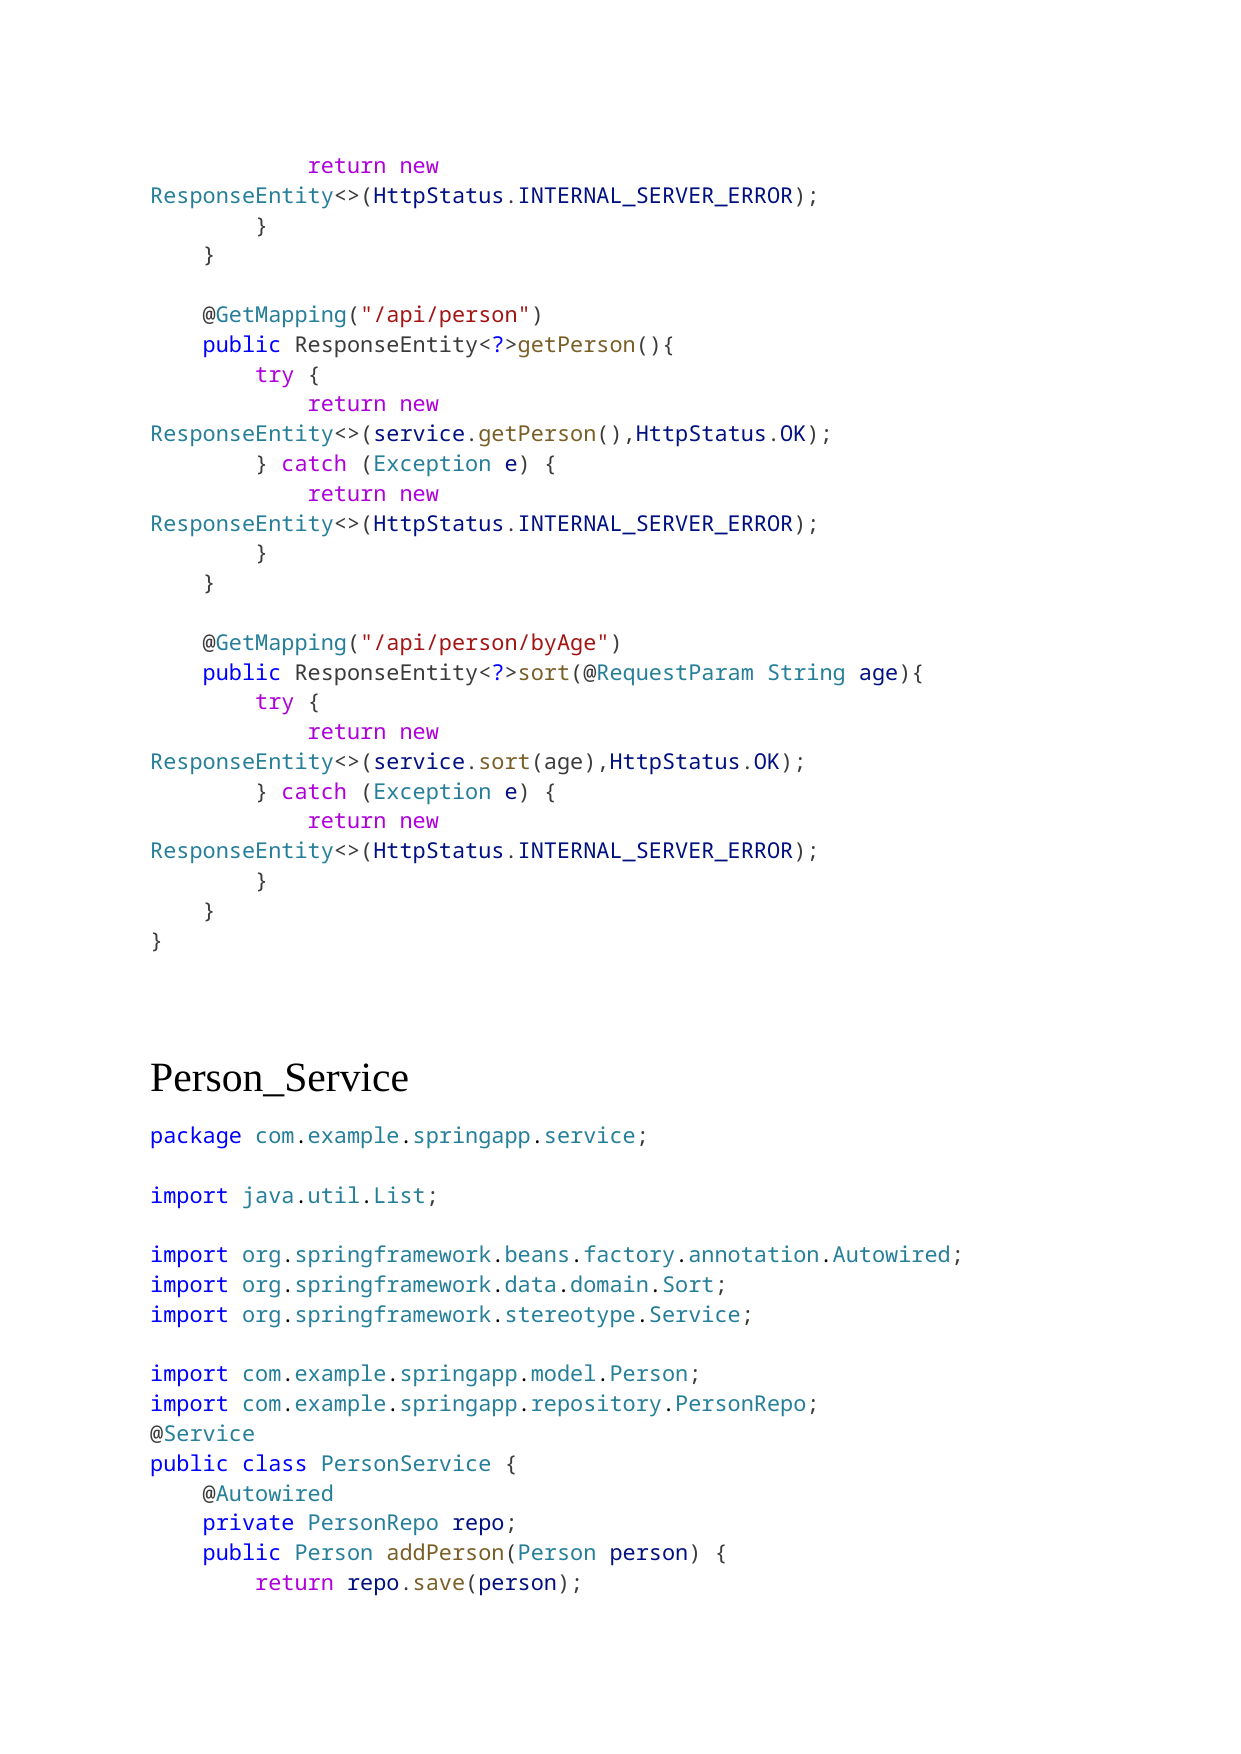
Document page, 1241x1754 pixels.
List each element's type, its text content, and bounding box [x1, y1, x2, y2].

text } [150, 239, 1090, 269]
text return new ResponseEntity<>(service.getPerson(),HttpStatus.OK); [150, 388, 1090, 448]
text public ResponseEntity<?>getPerson(){ [150, 329, 1090, 358]
text return new ResponseEntity<>(service.sort(age),HttpStatus.OK); [150, 716, 1090, 776]
text import com.example.springapp.repository.PersonRepo; [150, 1388, 1090, 1418]
text } [150, 209, 1090, 239]
text } catch (Exception e) { [150, 448, 1090, 478]
text return new ResponseEntity<>(HttpStatus.INTERNAL_SERVER_ERROR); [150, 478, 1090, 537]
text public Person addPerson(Person person) { [150, 1537, 1090, 1567]
text try { [150, 686, 1090, 716]
text @GetMapping("/api/person/byAge") [150, 627, 1090, 656]
text } [150, 567, 1090, 597]
text @GetMapping("/api/person") [150, 299, 1090, 329]
text public class PersonService { [150, 1448, 1090, 1477]
text } [150, 924, 1090, 954]
text import org.springframework.beans.factory.annotation.Autowired; [150, 1239, 1090, 1269]
text return repo.save(person); [150, 1567, 1090, 1597]
text import com.example.springapp.model.Person; [150, 1358, 1090, 1388]
text return new ResponseEntity<>(HttpStatus.INTERNAL_SERVER_ERROR); [150, 150, 1090, 209]
text import java.util.List; [150, 1179, 1090, 1209]
text @Autowired [150, 1477, 1090, 1507]
text try { [150, 358, 1090, 388]
text } [150, 895, 1090, 924]
text } [150, 865, 1090, 895]
text import org.springframework.data.domain.Sort; [150, 1269, 1090, 1299]
text } [150, 537, 1090, 567]
text public ResponseEntity<?>sort(@RequestParam String age){ [150, 656, 1090, 686]
text } catch (Exception e) { [150, 776, 1090, 805]
text @Service [150, 1418, 1090, 1448]
text return new ResponseEntity<>(HttpStatus.INTERNAL_SERVER_ERROR); [150, 805, 1090, 865]
text import org.springframework.stereotype.Service; [150, 1299, 1090, 1328]
text Person_Service [150, 1052, 1090, 1100]
text package com.example.springapp.service; [150, 1120, 1090, 1150]
text private PersonRepo repo; [150, 1507, 1090, 1537]
